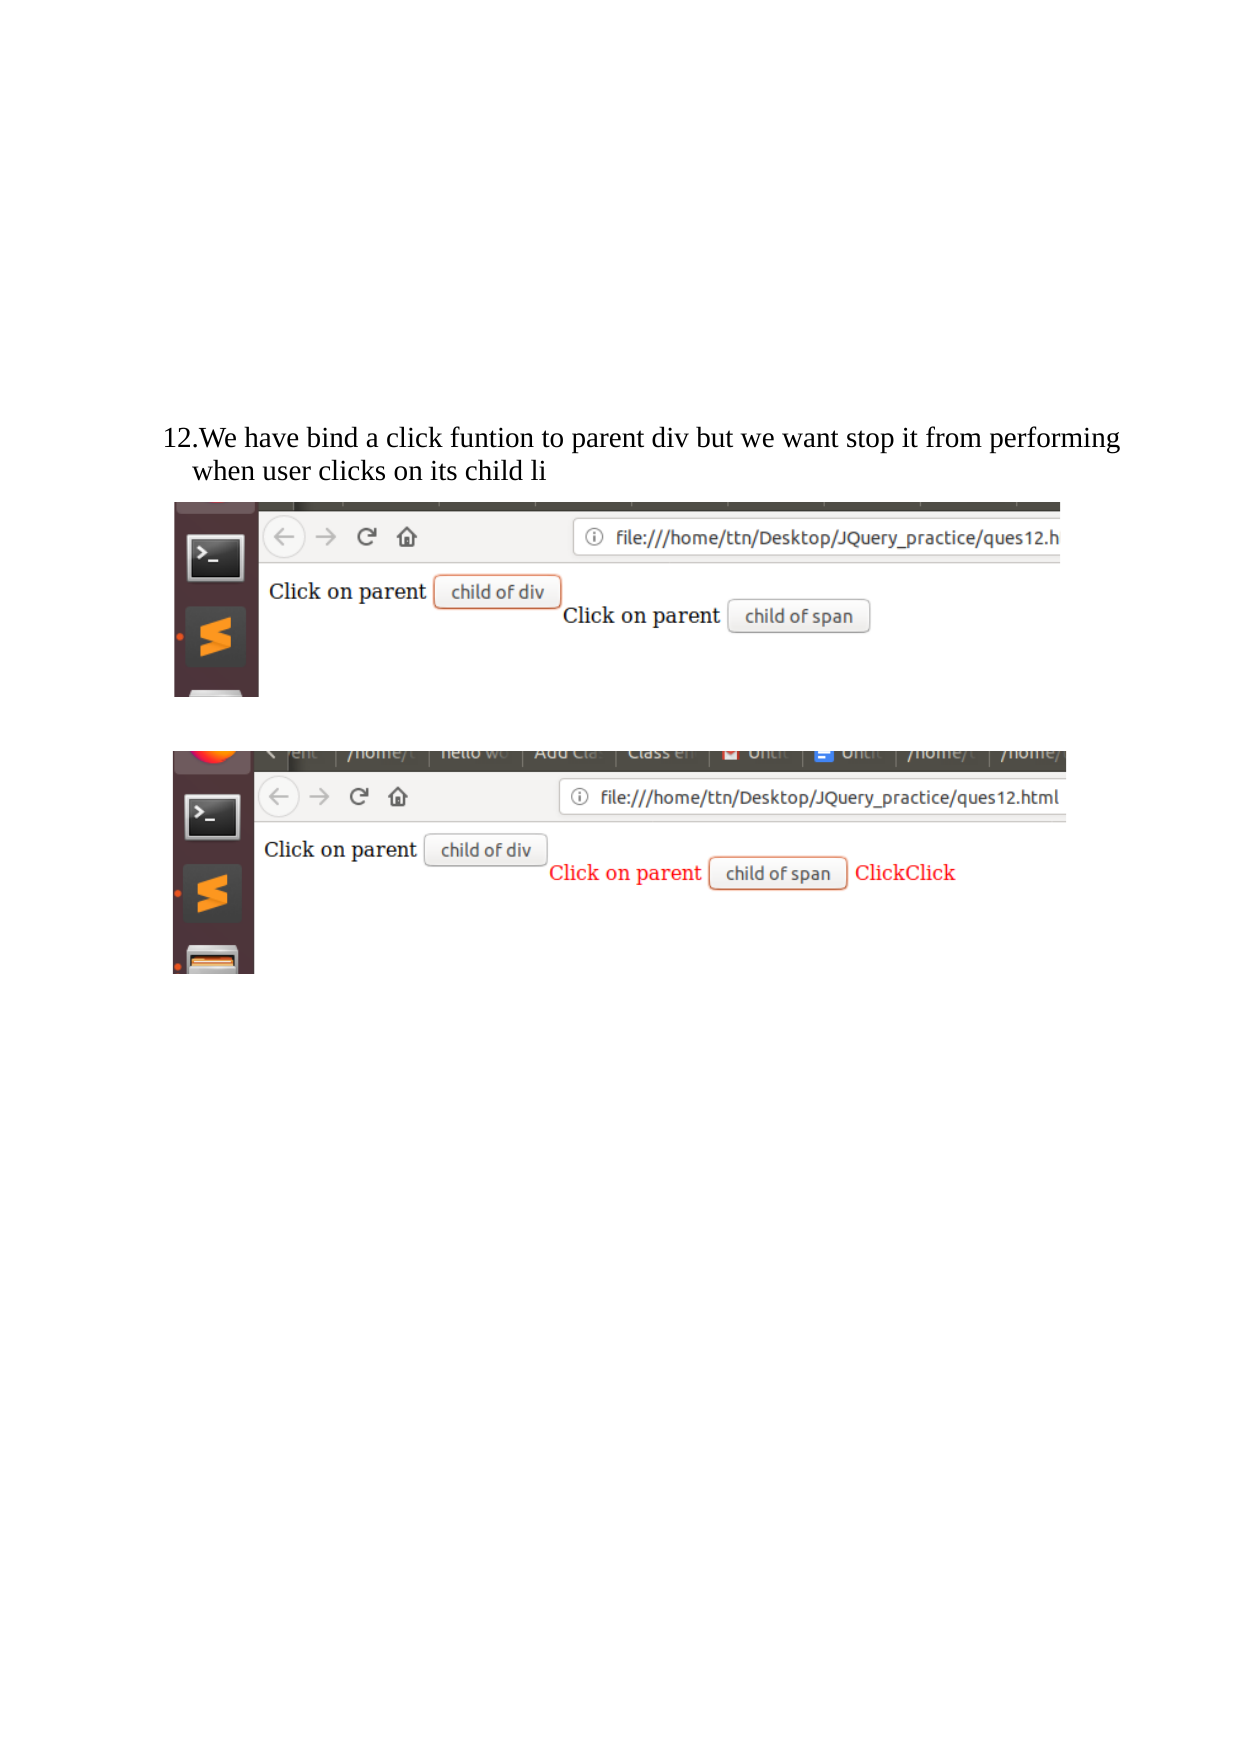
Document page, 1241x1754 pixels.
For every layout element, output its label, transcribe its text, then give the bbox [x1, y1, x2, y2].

list We have bind a click funtion to parent div but we want stop it from performing when user clicks on its child li [162, 420, 1122, 487]
